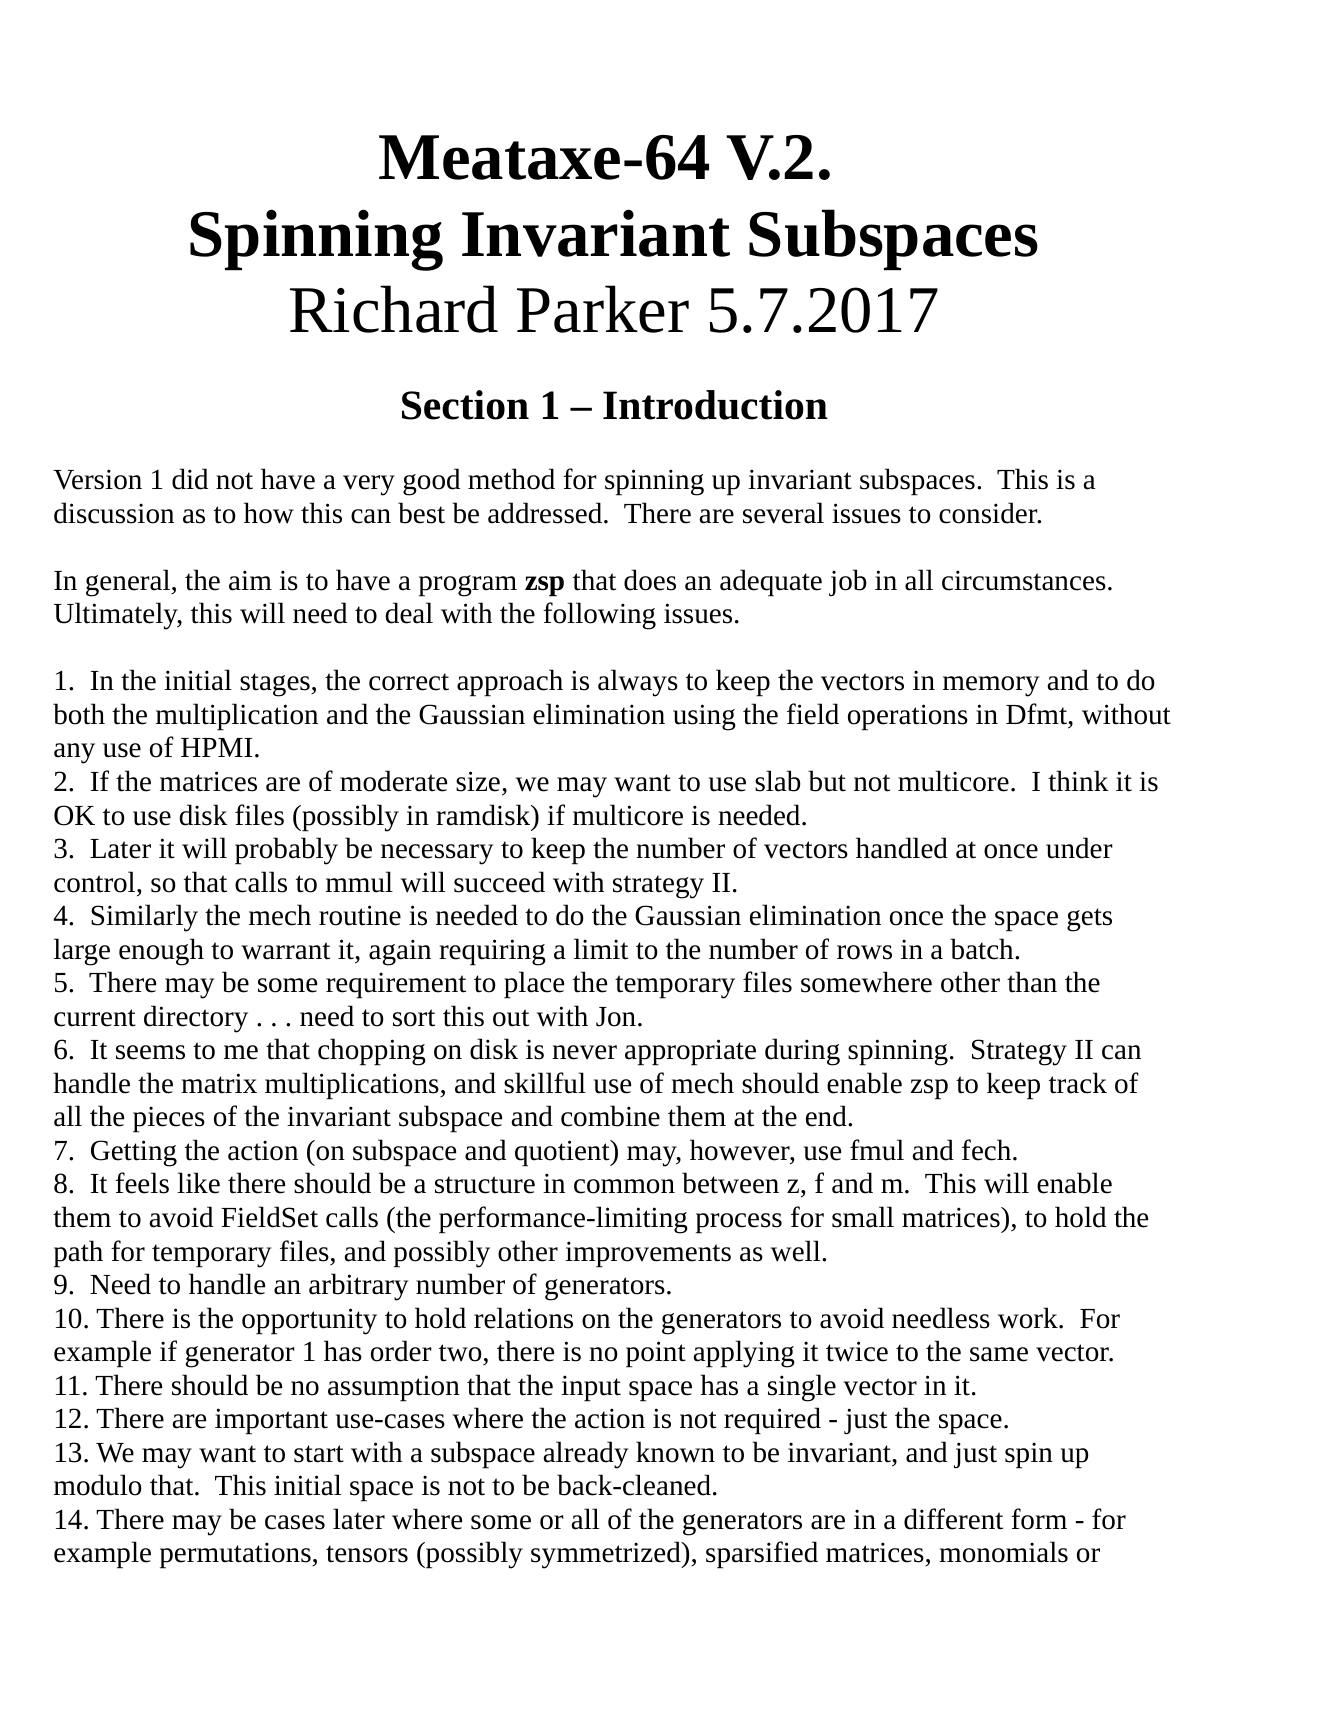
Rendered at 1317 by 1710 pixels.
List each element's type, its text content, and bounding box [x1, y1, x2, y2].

text Version 1 did not have a very good method for spinning up invariant subspaces. This is a discussion as to how this can best be addressed. There are several issues to consider. [53, 462, 1174, 529]
text Spinning Invariant Subspaces [53, 194, 1174, 271]
text 5. There may be some requirement to place the temporary files somewhere other than the current directory . . . need to sort this out with Jon. [53, 965, 1174, 1032]
text 2. If the matrices are of moderate size, we may want to use slab but not multicore. I think it is OK to use disk files (possibly in ramdisk) if multicore is needed. [53, 764, 1174, 831]
text 14. There may be cases later where some or all of the generators are in a different form - for example permutations, tensors (possibly symmetrized), sparsified matrices, monomials or [53, 1502, 1174, 1569]
text 6. It seems to me that chopping on disk is never appropriate during spinning. Strategy II can handle the matrix multiplications, and skillful use of mech should enable zsp to keep track of all the pieces of the invariant subspace and combine them at the end. [53, 1032, 1174, 1133]
text Section 1 – Introduction [53, 381, 1174, 429]
text 3. Later it will probably be necessary to keep the number of vectors handled at once under control, so that calls to mmul will succeed with strategy II. [53, 831, 1174, 898]
text Richard Parker 5.7.2017 [53, 271, 1174, 347]
text 13. We may want to start with a subspace already known to be invariant, and just spin up modulo that. This initial space is not to be back-cleaned. [53, 1435, 1174, 1502]
text 4. Similarly the mech routine is needed to do the Gaussian elimination once the space gets large enough to warrant it, again requiring a limit to the number of rows in a batch. [53, 898, 1174, 965]
text Meataxe-64 V.2. [53, 117, 1174, 194]
text In general, the aim is to have a program zsp that does an adequate job in all circumstances. Ultimately, this will need to deal with the following issues. [53, 563, 1174, 630]
text 8. It feels like there should be a structure in common between z, f and m. This will enable them to avoid FieldSet calls (the performance-limiting process for small matrices), to hold the path for temporary files, and possibly other improvements as well. [53, 1167, 1174, 1267]
text 9. Need to handle an arbitrary number of generators. [53, 1267, 1174, 1301]
text 12. There are important use-cases where the action is not required - just the space. [53, 1401, 1174, 1435]
text 7. Getting the action (on subspace and quotient) may, however, use fmul and fech. [53, 1133, 1174, 1167]
text 1. In the initial stages, the correct approach is always to keep the vectors in memory and to do both the multiplication and the Gaussian elimination using the field operations in Dfmt, without any use of HPMI. [53, 663, 1174, 764]
text 11. There should be no assumption that the input space has a single vector in it. [53, 1368, 1174, 1401]
text 10. There is the opportunity to hold relations on the generators to avoid needless work. For example if generator 1 has order two, there is no point applying it twice to the same vector. [53, 1301, 1174, 1368]
